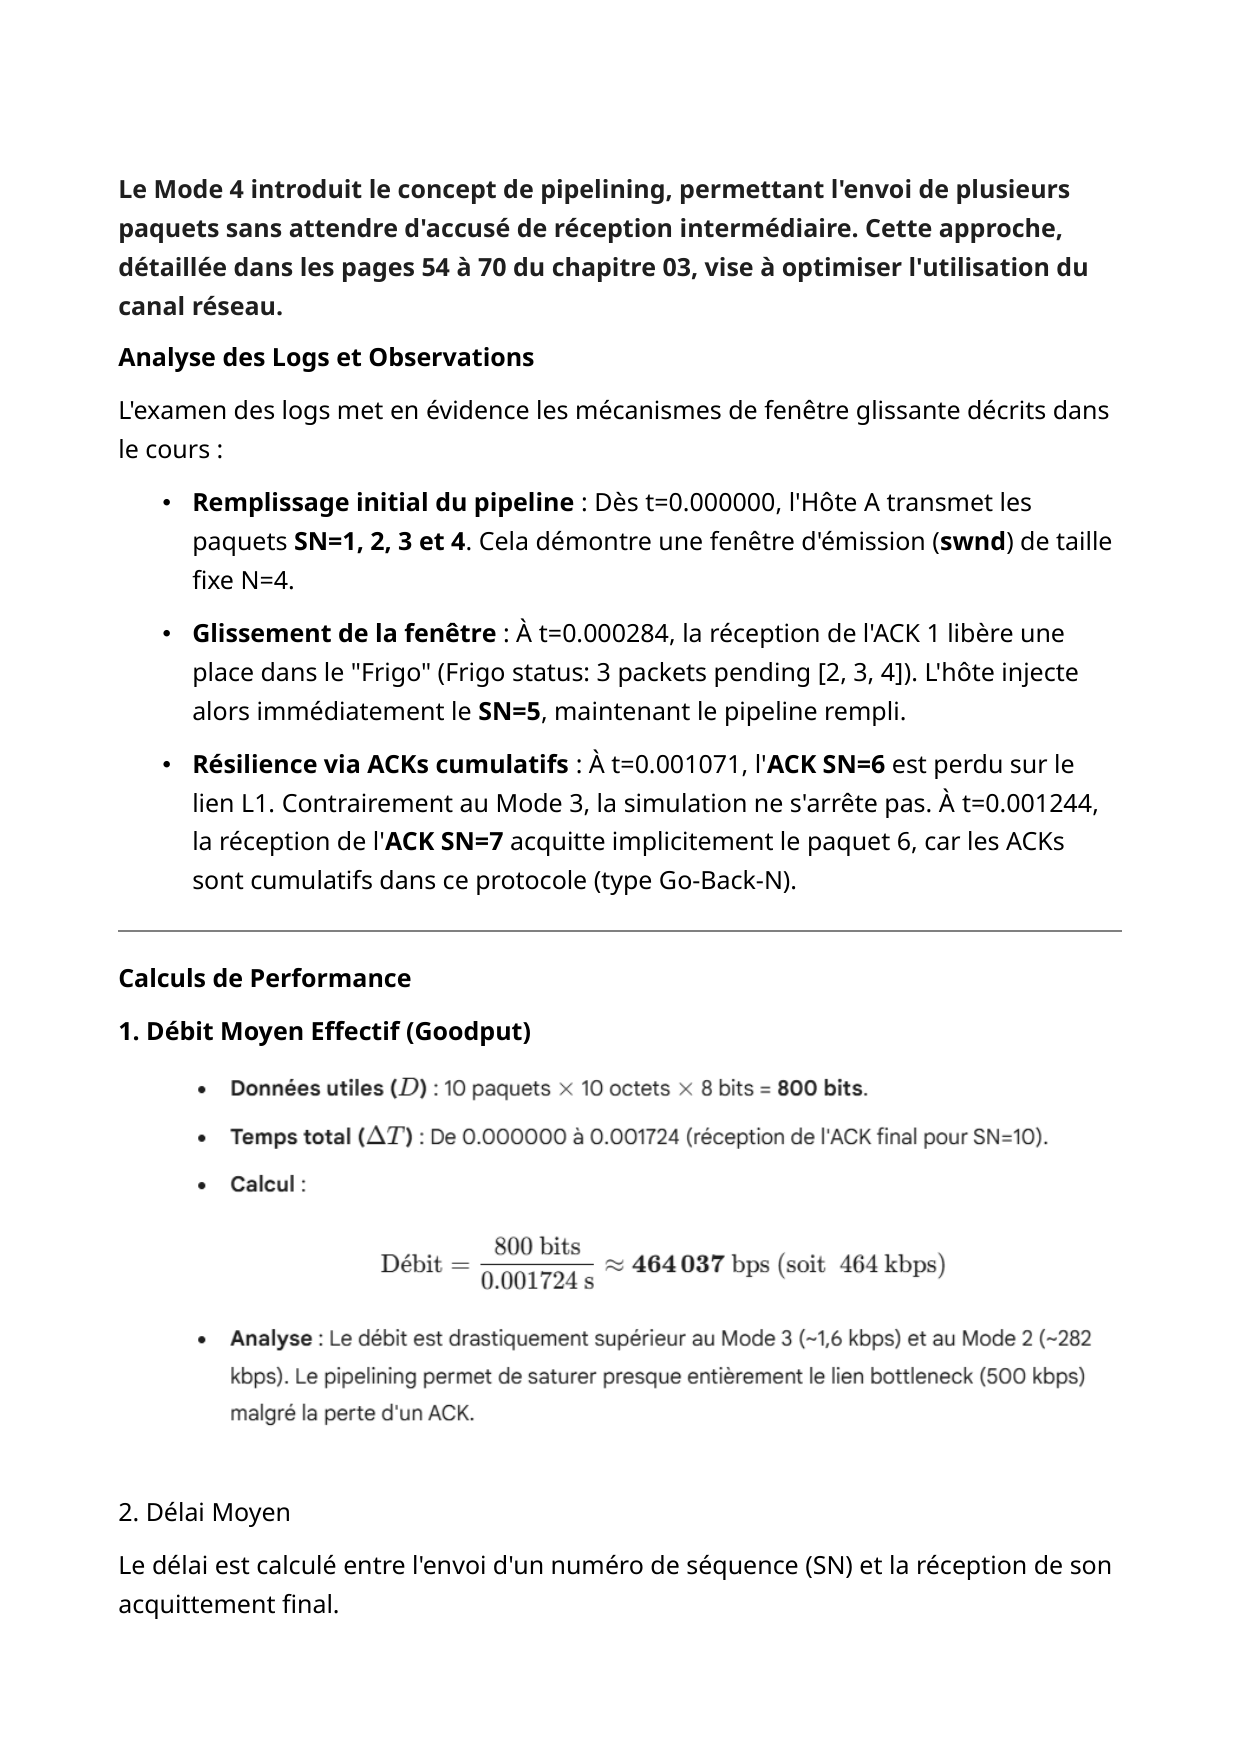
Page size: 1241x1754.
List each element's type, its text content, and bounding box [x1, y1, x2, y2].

list Résilience via ACKs cumulatifs : À t=0.001071, l'ACK SN=6 est perdu sur le lien L1. Contrairement au Mode 3, la simulation ne s'arrête pas. À t=0.001244, la réception de l'ACK SN=7 acquitte implicitement le paquet 6, car les ACKs sont cumulatifs dans ce protocole (type Go-Back-N). [162, 746, 1122, 897]
text 1. Débit Moyen Effectif (Goodput) [118, 1014, 1122, 1048]
text 2. Délai Moyen [118, 1494, 1122, 1528]
text L'examen des logs met en évidence les mécanismes de fenêtre glissante décrits dans le cours : [118, 393, 1122, 466]
list Glissement de la fenêtre : À t=0.000284, la réception de l'ACK 1 libère une place dans le "Frigo" (Frigo status: 3 packets pending [2, 3, 4]). L'hôte injecte alors immédiatement le SN=5, maintenant le pipeline rempli. [162, 616, 1122, 727]
text Le délai est calculé entre l'envoi d'un numéro de séquence (SN) et la réception de son acquittement final. [118, 1547, 1122, 1620]
picture [118, 1067, 1123, 1437]
text Le Mode 4 introduit le concept de pipelining, permettant l'envoi de plusieurs paquets sans attendre d'accusé de réception intermédiaire. Cette approche, détaillée dans les pages 54 à 70 du chapitre 03, vise à optimiser l'utilisation du canal réseau. [118, 172, 1122, 322]
subtitle Analyse des Logs et Observations [118, 339, 1122, 373]
list Remplissage initial du pipeline : Dès t=0.000000, l'Hôte A transmet les paquets SN=1, 2, 3 et 4. Cela démontre une fenêtre d'émission (swnd) de taille fixe N=4. [162, 485, 1122, 596]
subtitle Calculs de Performance [118, 960, 1122, 994]
